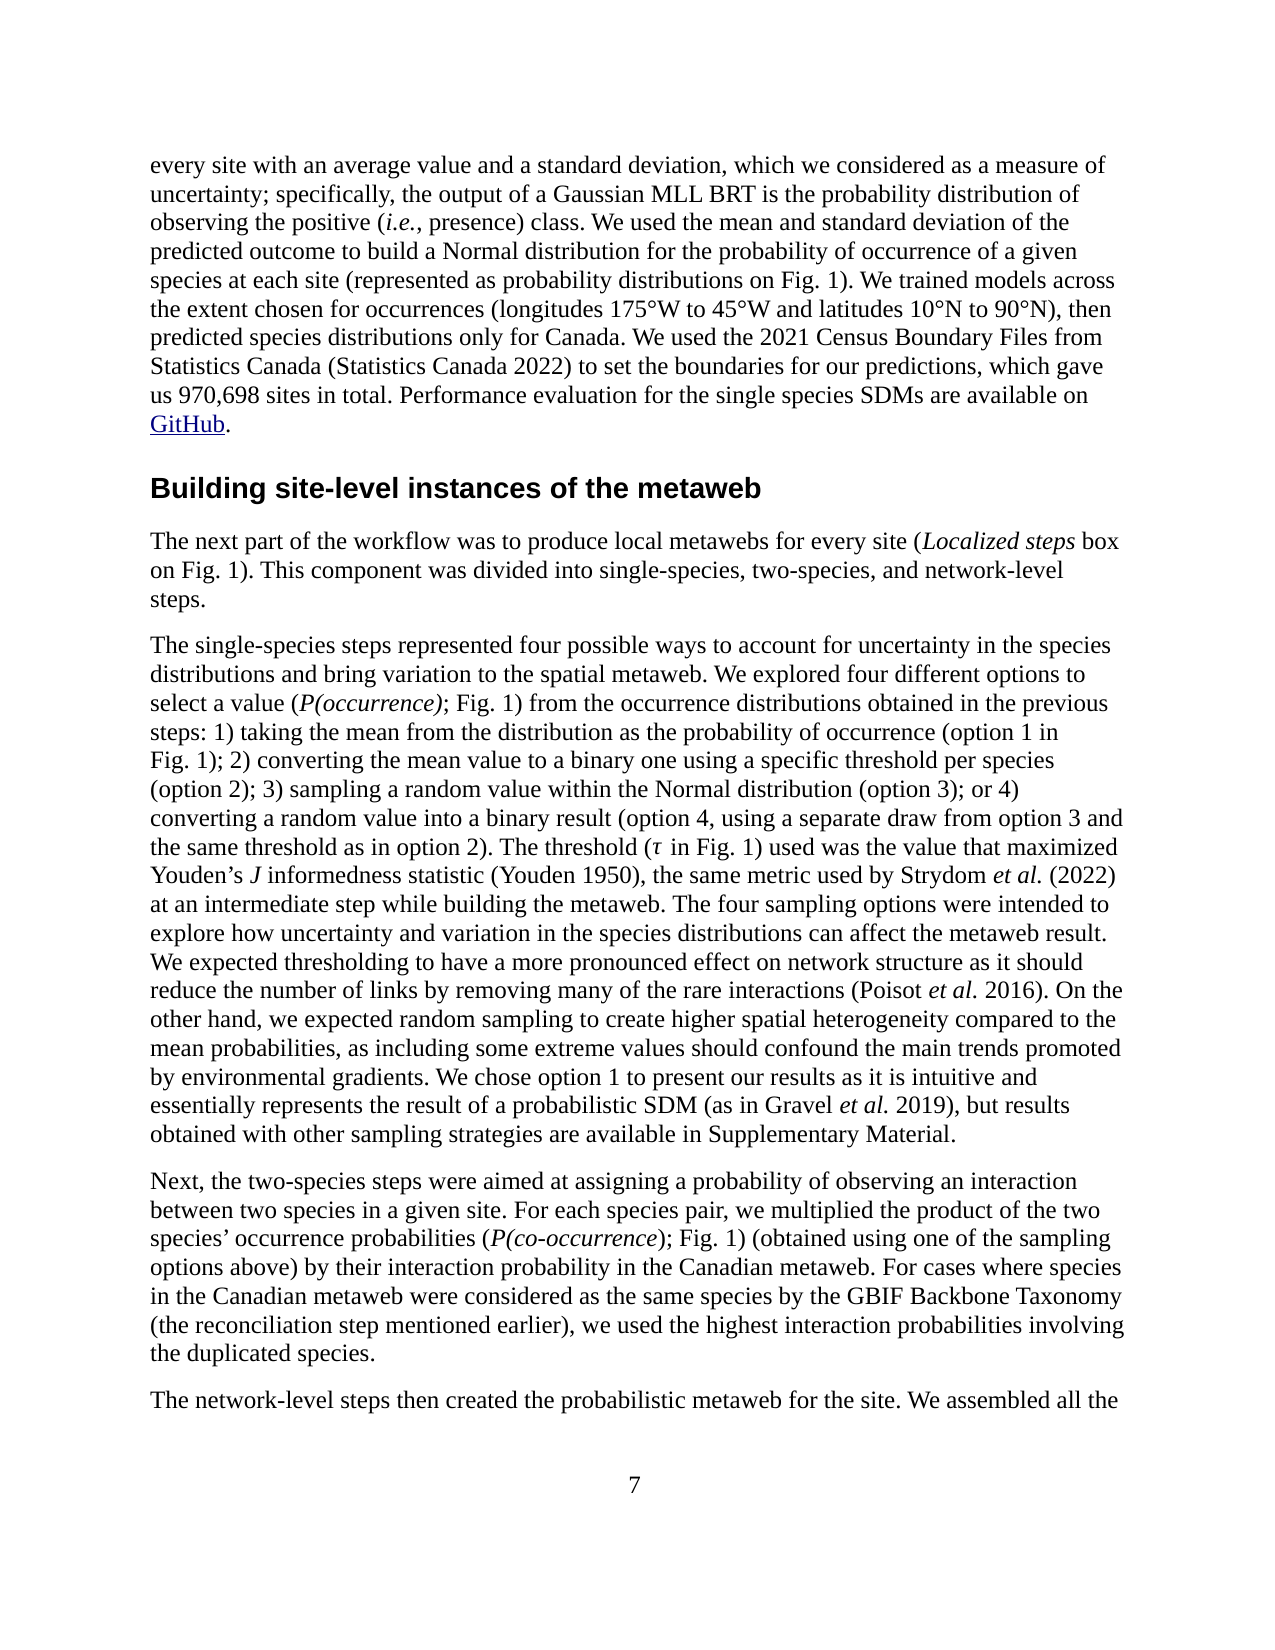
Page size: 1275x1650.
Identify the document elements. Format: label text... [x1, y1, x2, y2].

text The single-species steps represented four possible ways to account for uncertainty in the species distributions and bring variation to the spatial metaweb. We explored four different options to select a value (P(occurrence); Fig. 1) from the occurrence distributions obtained in the previous steps: 1) taking the mean from the distribution as the probability of occurrence (option 1 in Fig. 1); 2) converting the mean value to a binary one using a specific threshold per species (option 2); 3) sampling a random value within the Normal distribution (option 3); or 4) converting a random value into a binary result (option 4, using a separate draw from option 3 and the same threshold as in option 2). The threshold ( in Fig. 1) used was the value that maximized Youden’s J informedness statistic (Youden 1950), the same metric used by Strydom et al. (2022) at an intermediate step while building the metaweb. The four sampling options were intended to explore how uncertainty and variation in the species distributions can affect the metaweb result. We expected thresholding to have a more pronounced effect on network structure as it should reduce the number of links by removing many of the rare interactions (Poisot et al. 2016). On the other hand, we expected random sampling to create higher spatial heterogeneity compared to the mean probabilities, as including some extreme values should confound the main trends promoted by environmental gradients. We chose option 1 to present our results as it is intuitive and essentially represents the result of a probabilistic SDM (as in Gravel et al. 2019), but results obtained with other sampling strategies are available in Supplementary Material. [150, 631, 1125, 1148]
subtitle Building site-level instances of the metaweb [150, 471, 1125, 505]
text Next, the two-species steps were aimed at assigning a probability of observing an interaction between two species in a given site. For each species pair, we multiplied the product of the two species’ occurrence probabilities (P(co-occurrence); Fig. 1) (obtained using one of the sampling options above) by their interaction probability in the Canadian metaweb. For cases where species in the Canadian metaweb were considered as the same species by the GBIF Backbone Taxonomy (the reconciliation step mentioned earlier), we used the highest interaction probabilities involving the duplicated species. [150, 1166, 1125, 1367]
text The network-level steps then created the probabilistic metaweb for the site. We assembled all the [150, 1385, 1125, 1414]
text every site with an average value and a standard deviation, which we considered as a measure of uncertainty; specifically, the output of a Gaussian MLL BRT is the probability distribution of observing the positive (i.e., presence) class. We used the mean and standard deviation of the predicted outcome to build a Normal distribution for the probability of occurrence of a given species at each site (represented as probability distributions on Fig. 1). We trained models across the extent chosen for occurrences (longitudes 175°W to 45°W and latitudes 10°N to 90°N), then predicted species distributions only for Canada. We used the 2021 Census Boundary Files from Statistics Canada (Statistics Canada 2022) to set the boundaries for our predictions, which gave us 970,698 sites in total. Performance evaluation for the single species SDMs are available on GitHub. [150, 150, 1125, 437]
text The next part of the workflow was to produce local metawebs for every site (Localized steps box on Fig. 1). This component was divided into single-species, two-species, and network-level steps. [150, 526, 1125, 613]
